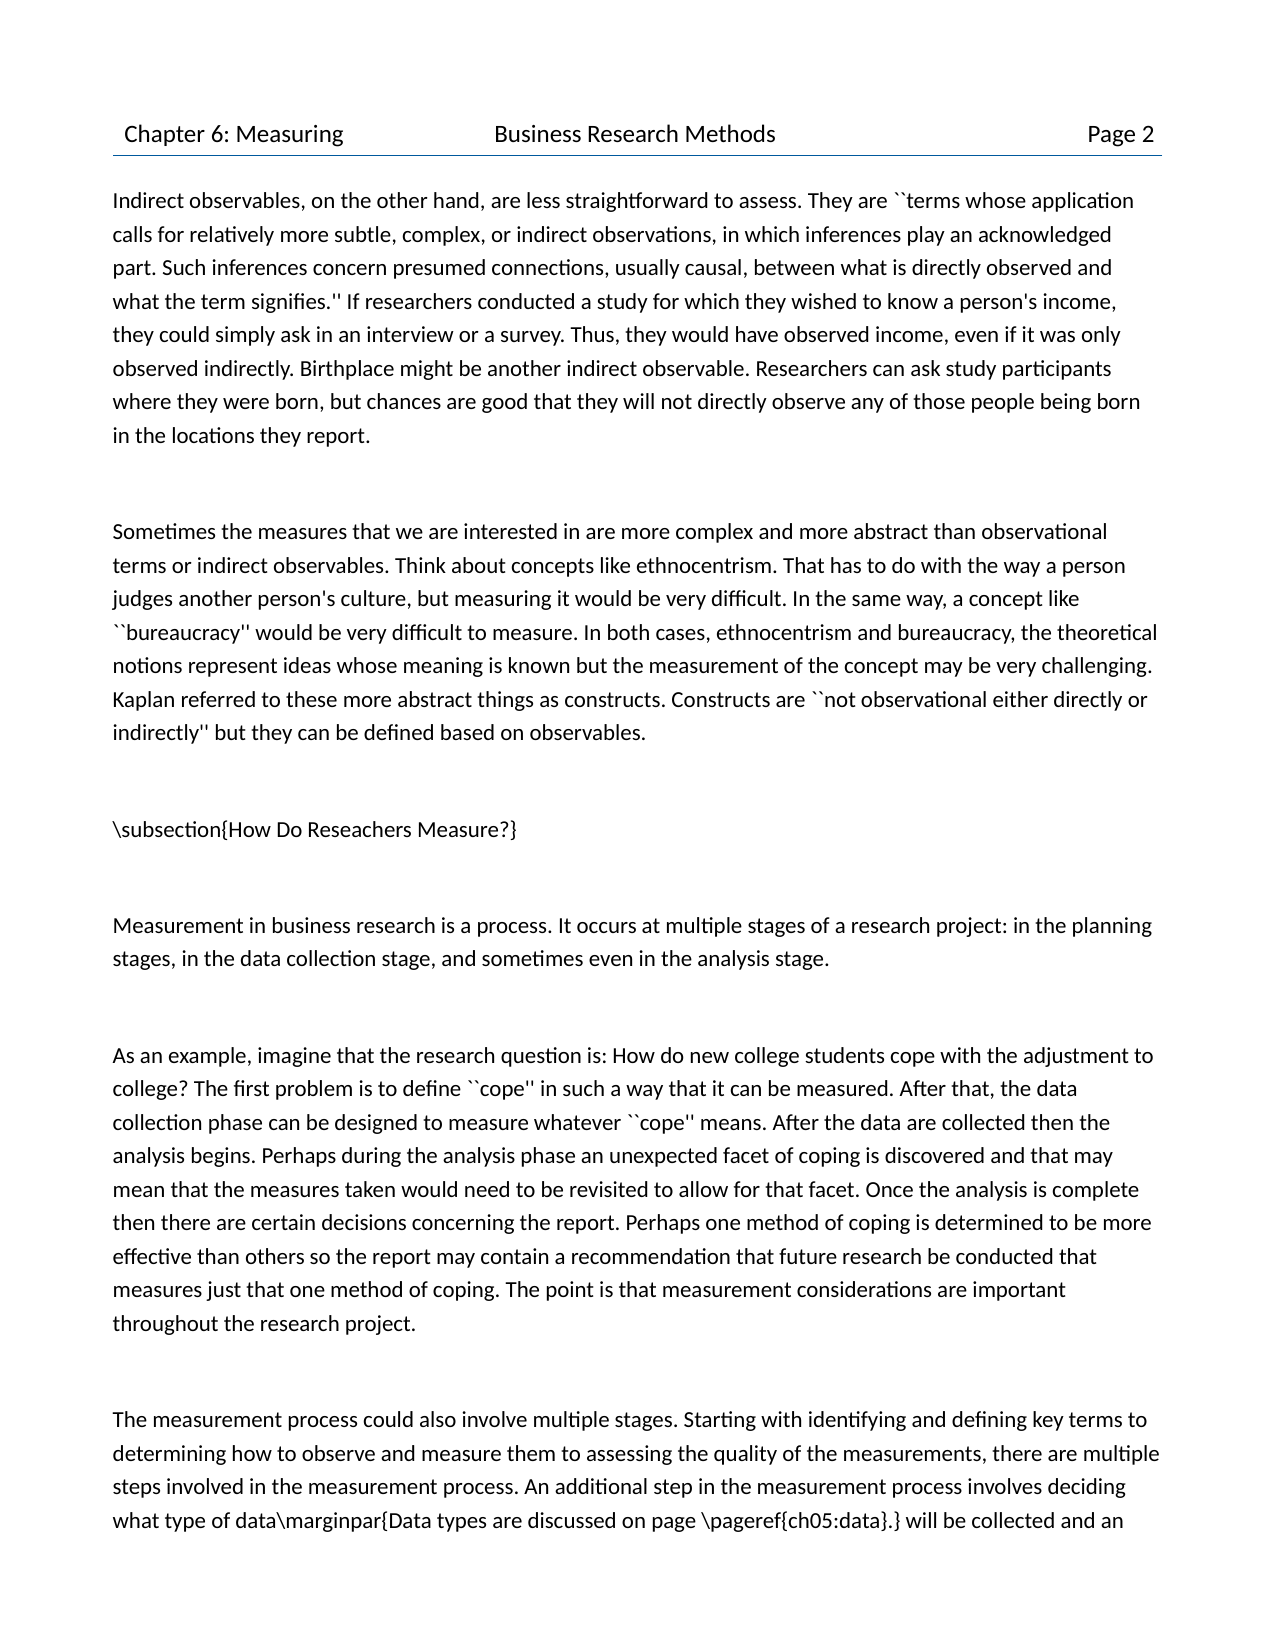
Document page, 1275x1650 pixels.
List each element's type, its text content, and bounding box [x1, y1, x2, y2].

text Indirect observables, on the other hand, are less straightforward to assess. They are ``terms whose application calls for relatively more subtle, complex, or indirect observations, in which inferences play an acknowledged part. Such inferences concern presumed connections, usually causal, between what is directly observed and what the term signifies.'' If researchers conducted a study for which they wished to know a person's income, they could simply ask in an interview or a survey. Thus, they would have observed income, even if it was only observed indirectly. Birthplace might be another indirect observable. Researchers can ask study participants where they were born, but chances are good that they will not directly observe any of those people being born in the locations they report. [112, 186, 1162, 449]
text \subsection{How Do Reseachers Measure?} [112, 815, 1162, 843]
text Measurement in business research is a process. It occurs at multiple stages of a research project: in the planning stages, in the data collection stage, and sometimes even in the analysis stage. [112, 911, 1162, 972]
text As an example, imagine that the research question is: How do new college students cope with the adjustment to college? The first problem is to define ``cope'' in such a way that it can be measured. After that, the data collection phase can be designed to measure whatever ``cope'' means. After the data are collected then the analysis begins. Perhaps during the analysis phase an unexpected facet of coping is discovered and that may mean that the measures taken would need to be revisited to allow for that facet. Once the analysis is complete then there are certain decisions concerning the report. Perhaps one method of coping is determined to be more effective than others so the report may contain a recommendation that future research be conducted that measures just that one method of coping. The point is that measurement considerations are important throughout the research project. [112, 1041, 1162, 1337]
text Sometimes the measures that we are interested in are more complex and more abstract than observational terms or indirect observables. Think about concepts like ethnocentrism. That has to do with the way a person judges another person's culture, but measuring it would be very difficult. In the same way, a concept like ``bureaucracy'' would be very difficult to measure. In both cases, ethnocentrism and bureaucracy, the theoretical notions represent ideas whose meaning is known but the measurement of the concept may be very challenging. Kaplan referred to these more abstract things as constructs. Constructs are ``not observational either directly or indirectly'' but they can be defined based on observables. [112, 517, 1162, 746]
text The measurement process could also involve multiple stages. Starting with identifying and defining key terms to determining how to observe and measure them to assessing the quality of the measurements, there are multiple steps involved in the measurement process. An additional step in the measurement process involves deciding what type of data\marginpar{Data types are discussed on page \pageref{ch05:data}.} will be collected and an [112, 1405, 1162, 1534]
